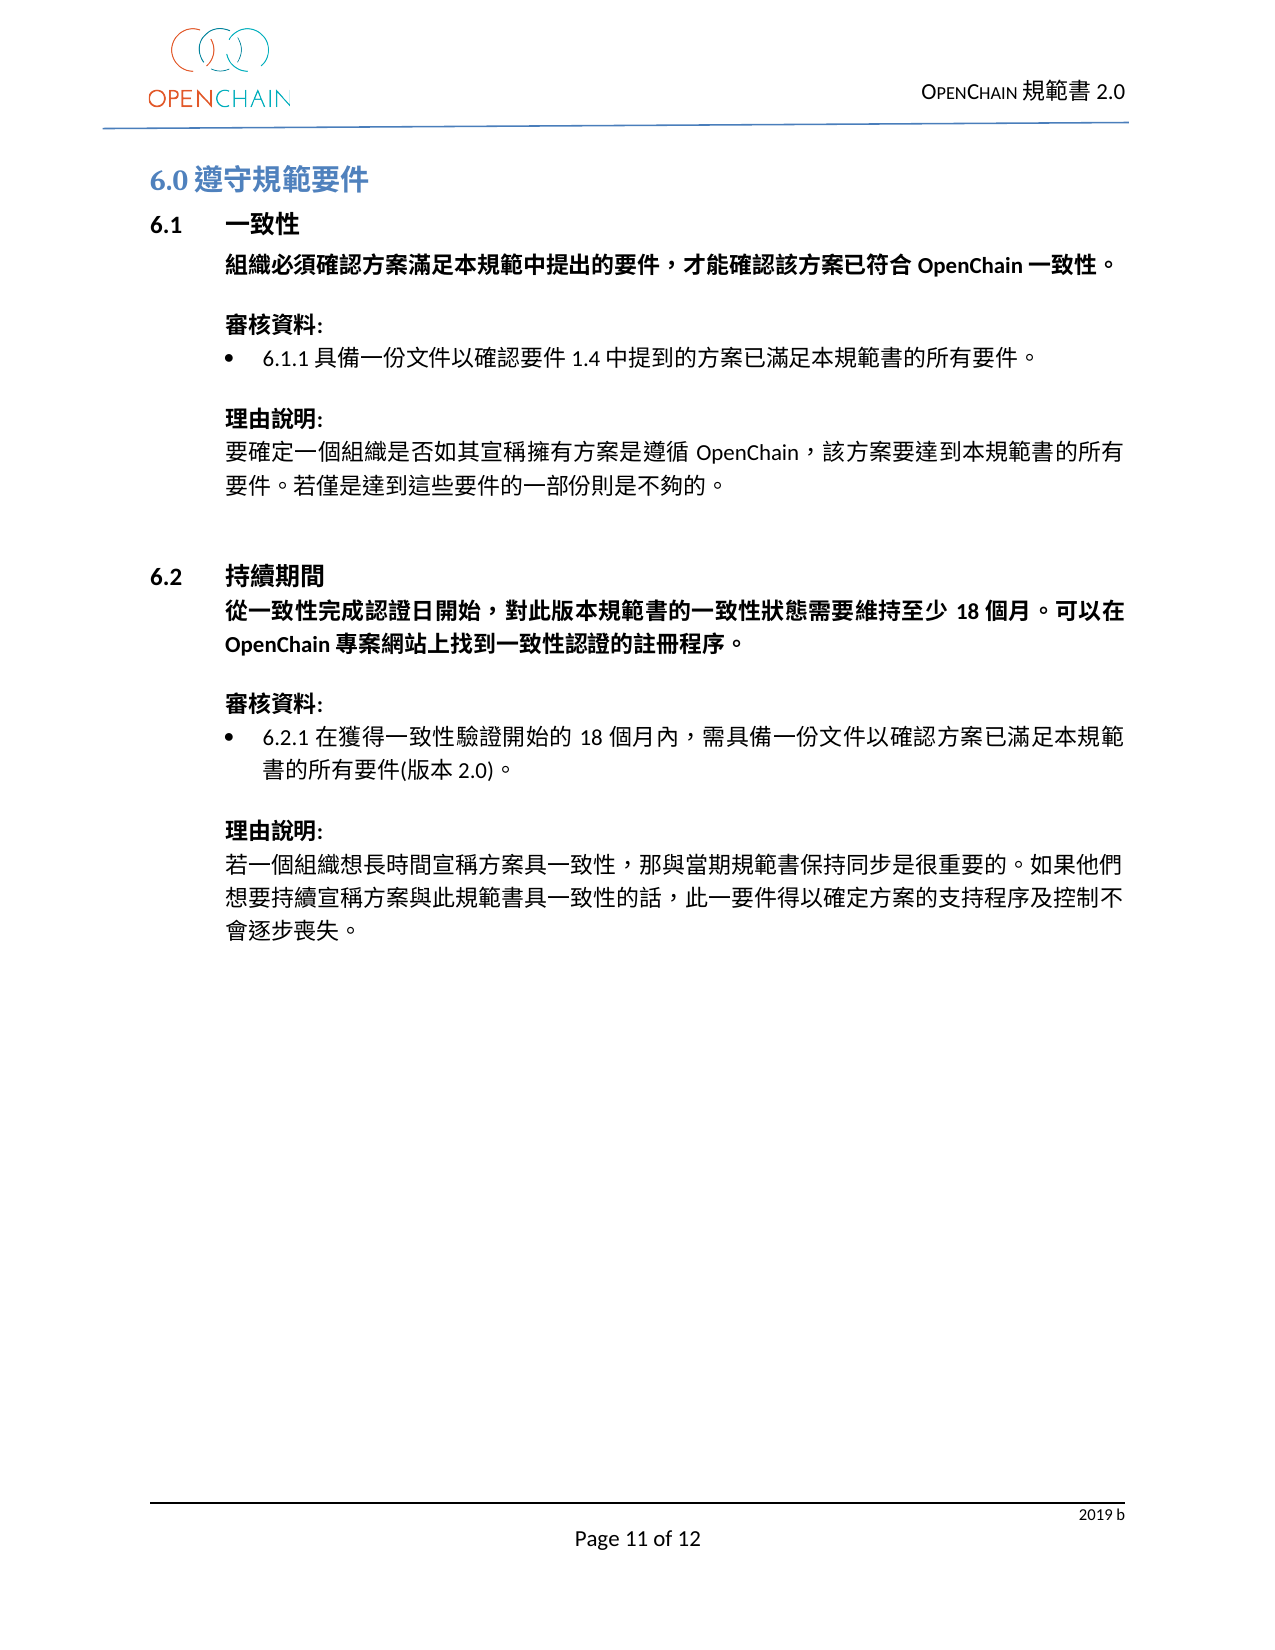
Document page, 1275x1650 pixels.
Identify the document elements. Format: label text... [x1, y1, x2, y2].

text 若一個組織想長時間宣稱方案具一致性，那與當期規範書保持同步是很重要的。如果他們想要持續宣稱方案與此規範書具一致性的話，此一要件得以確定方案的支持程序及控制不會逐步喪失。 [225, 846, 1125, 946]
picture [148, 28, 290, 108]
text 6.1 一致性 [150, 205, 1125, 241]
list 6.2.1 在獲得一致性驗證開始的 18 個月內，需具備一份文件以確認方案已滿足本規範書的所有要件(版本 2.0)。 [225, 719, 1125, 785]
subtitle 6.0 遵守規範要件 [150, 156, 1125, 198]
text 6.2 持續期間 [150, 557, 1125, 593]
text 從一致性完成認證日開始，對此版本規範書的一致性狀態需要維持至少 18 個月。可以在 OpenChain 專案網站上找到一致性認證的註冊程序。 [225, 593, 1125, 659]
text 組織必須確認方案滿足本規範中提出的要件，才能確認該方案已符合 OpenChain 一致性。 [225, 247, 1125, 281]
text 理由說明: [225, 813, 1125, 846]
text 理由說明: [225, 401, 1125, 434]
text 要確定一個組織是否如其宣稱擁有方案是遵循 OpenChain，該方案要達到本規範書的所有要件。若僅是達到這些要件的一部份則是不夠的。 [225, 434, 1125, 501]
text 審核資料: [225, 687, 1125, 719]
list 6.1.1 具備一份文件以確認要件 1.4 中提到的方案已滿足本規範書的所有要件。 [225, 340, 1125, 373]
text 審核資料: [225, 308, 1125, 340]
